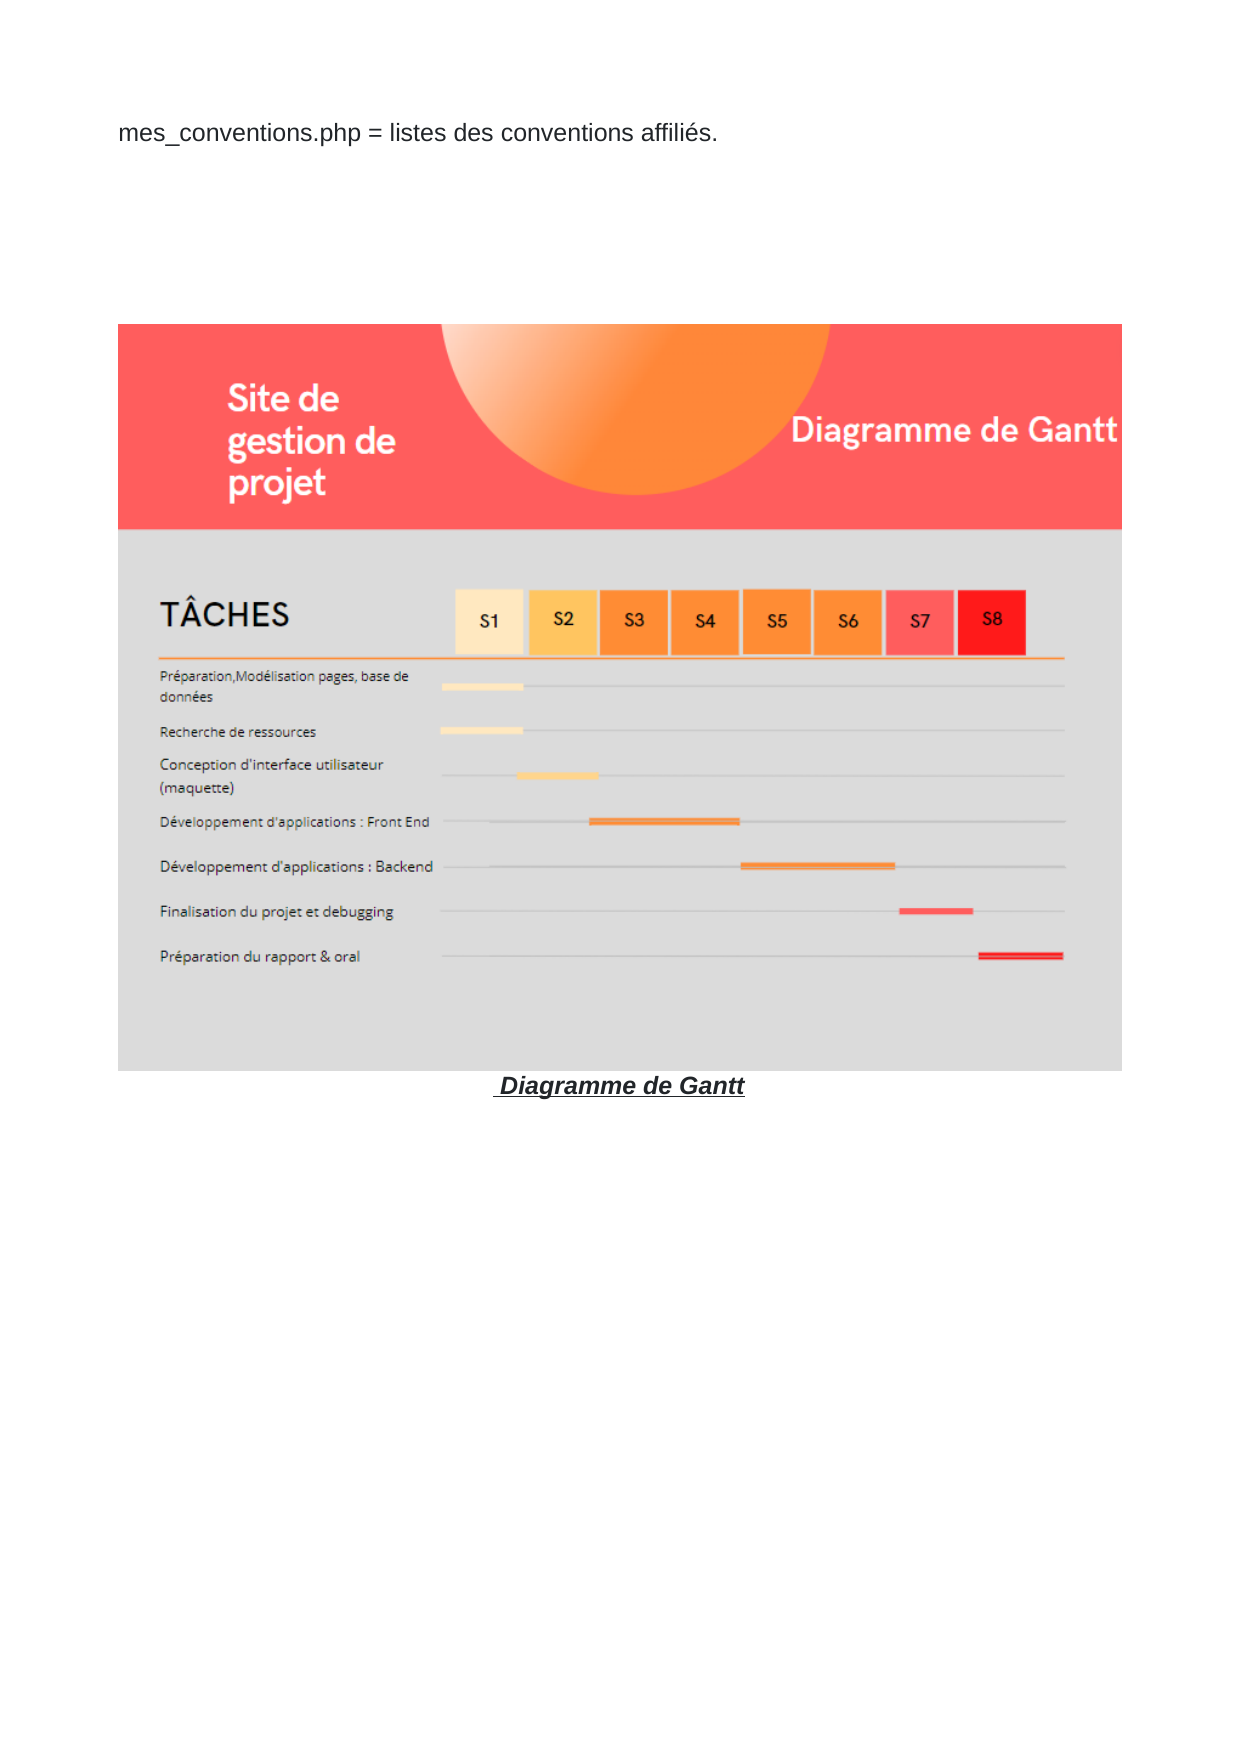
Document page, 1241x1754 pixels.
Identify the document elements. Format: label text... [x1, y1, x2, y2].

picture [118, 324, 1122, 1071]
text Diagramme de Gantt [118, 1071, 1122, 1099]
text mes_conventions.php = listes des conventions affiliés. [118, 118, 1122, 147]
